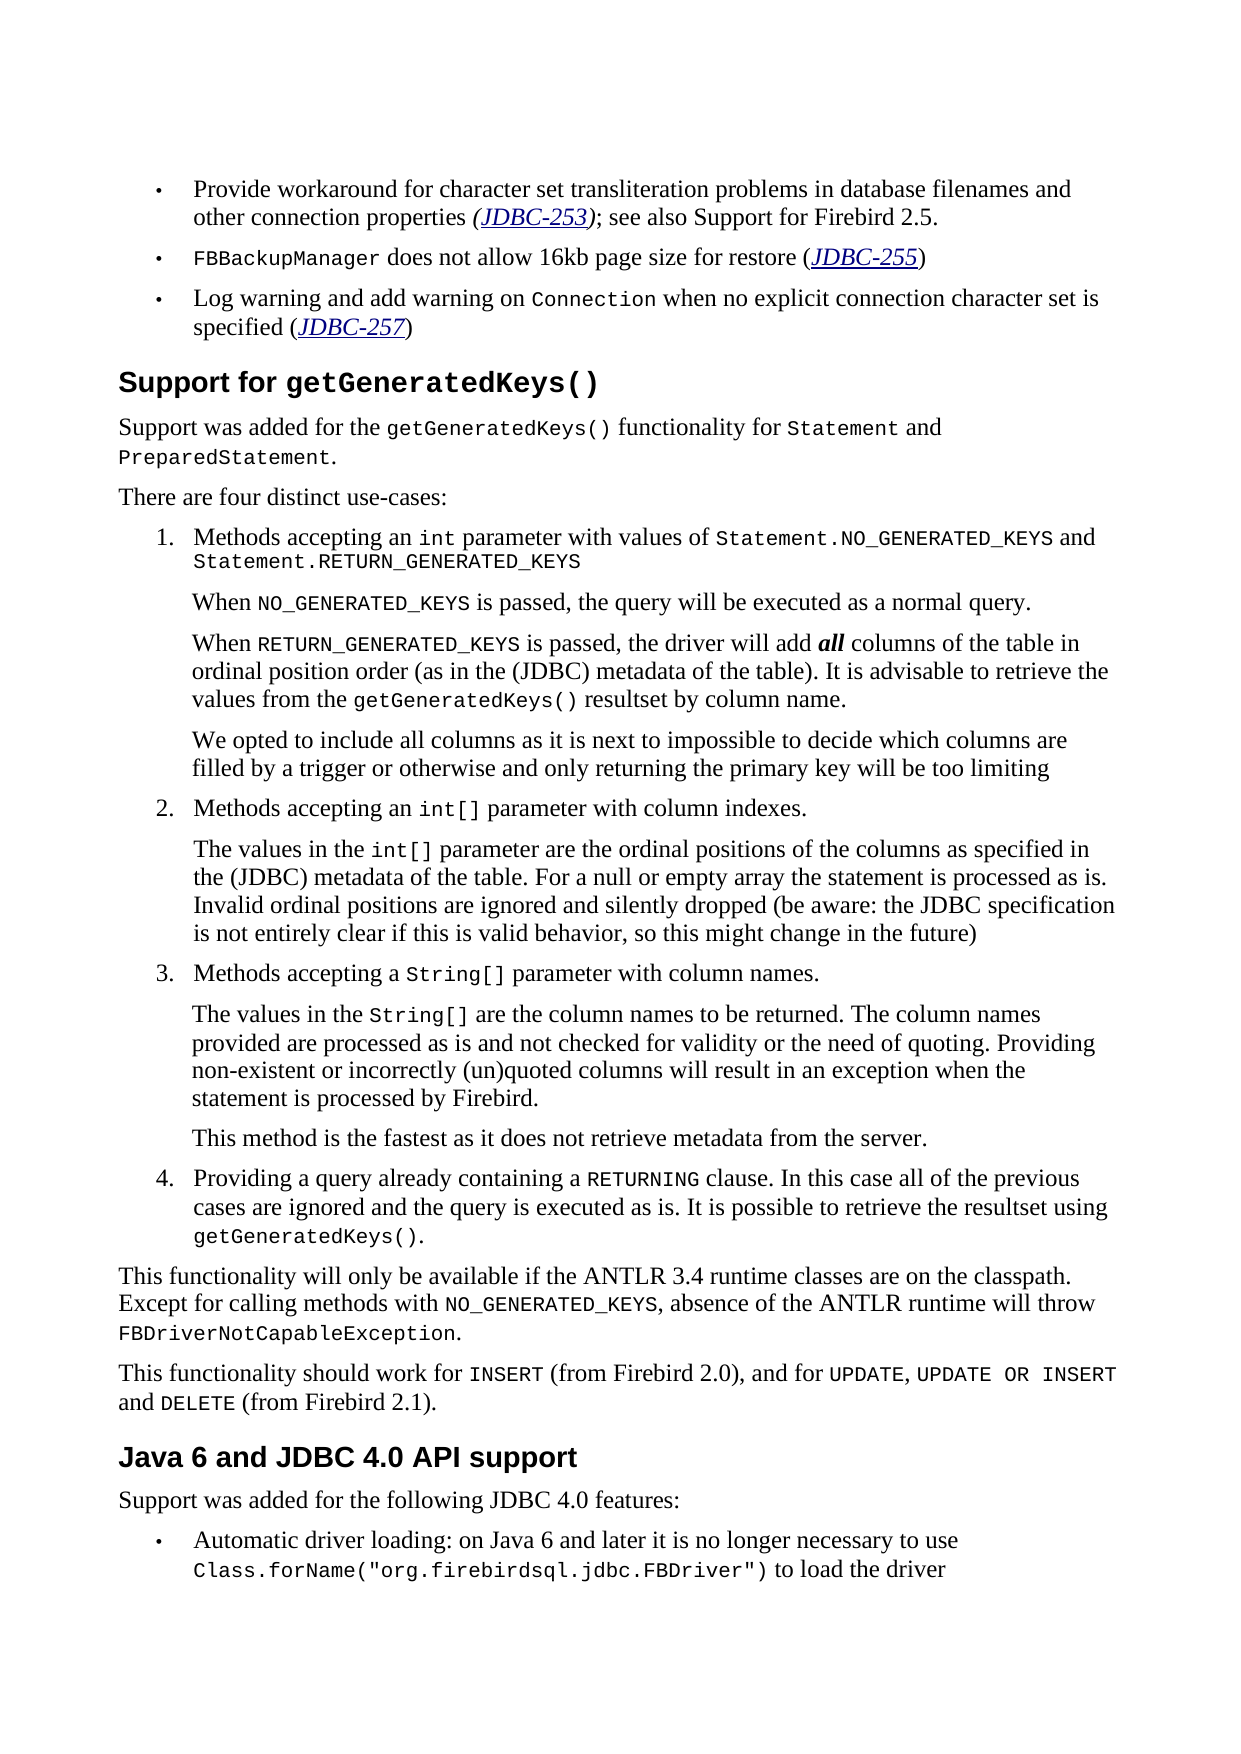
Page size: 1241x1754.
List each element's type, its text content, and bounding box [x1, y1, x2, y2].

list Providing a query already containing a RETURNING clause. In this case all of the previous cases are ignored and the query is executed as is. It is possible to retrieve the resultset using getGeneratedKeys(). [156, 1164, 1122, 1249]
text The values in the String[] are the column names to be returned. The column names provided are processed as is and not checked for validity or the need of quoting. Providing non-existent or incorrectly (un)quoted columns will result in an exception when the statement is processed by Firebird. [192, 1000, 1122, 1112]
subtitle Java 6 and JDBC 4.0 API support [118, 1441, 1122, 1474]
subtitle Support for getGeneratedKeys() [118, 366, 1122, 401]
text When RETURN_GENERATED_KEYS is passed, the driver will add all columns of the table in ordinal position order (as in the (JDBC) metadata of the table). It is advisable to retrieve the values from the getGeneratedKeys() resultset by column name. [192, 629, 1122, 713]
list Methods accepting an int[] parameter with column indexes. [156, 794, 1122, 822]
text This method is the fastest as it does not retrieve metadata from the server. [192, 1124, 1122, 1152]
text We opted to include all columns as it is next to impossible to decide which columns are filled by a trigger or otherwise and only returning the primary key will be too limiting [192, 726, 1122, 781]
list Log warning and add warning on Connection when no explicit connection character set is specified (JDBC-257) [156, 284, 1122, 341]
list Provide workaround for character set transliteration problems in database filenames and other connection properties (JDBC-253); see also Support for Firebird 2.5. [156, 175, 1122, 231]
text Support was added for the following JDBC 4.0 features: [118, 1486, 1122, 1514]
text This functionality should work for INSERT (from Firebird 2.0), and for UPDATE, UPDATE OR INSERT and DELETE (from Firebird 2.1). [118, 1359, 1122, 1416]
list Methods accepting an int parameter with values of Statement.NO_GENERATED_KEYS and Statement.RETURN_GENERATED_KEYS [156, 523, 1122, 575]
text When NO_GENERATED_KEYS is passed, the query will be executed as a normal query. [192, 588, 1122, 616]
list FBBackupManager does not allow 16kb page size for restore (JDBC-255) [156, 243, 1122, 272]
text The values in the int[] parameter are the ordinal positions of the columns as specified in the (JDBC) metadata of the table. For a null or empty array the statement is processed as is. Invalid ordinal positions are ignored and silently dropped (be aware: the JDBC specification is not entirely clear if this is valid behavior, so this might change in the future) [193, 835, 1122, 947]
text Support was added for the getGeneratedKeys() functionality for Statement and PreparedStatement. [118, 413, 1122, 470]
list Methods accepting a String[] parameter with column names. [156, 959, 1122, 988]
text This functionality will only be available if the ANTLR 3.4 runtime classes are on the classpath. Except for calling methods with NO_GENERATED_KEYS, absence of the ANTLR runtime will throw FBDriverNotCapableException. [118, 1262, 1122, 1347]
text There are four distinct use-cases: [118, 483, 1122, 511]
list Automatic driver loading: on Java 6 and later it is no longer necessary to use Class.forName("org.firebirdsql.jdbc.FBDriver") to load the driver [156, 1527, 1122, 1584]
